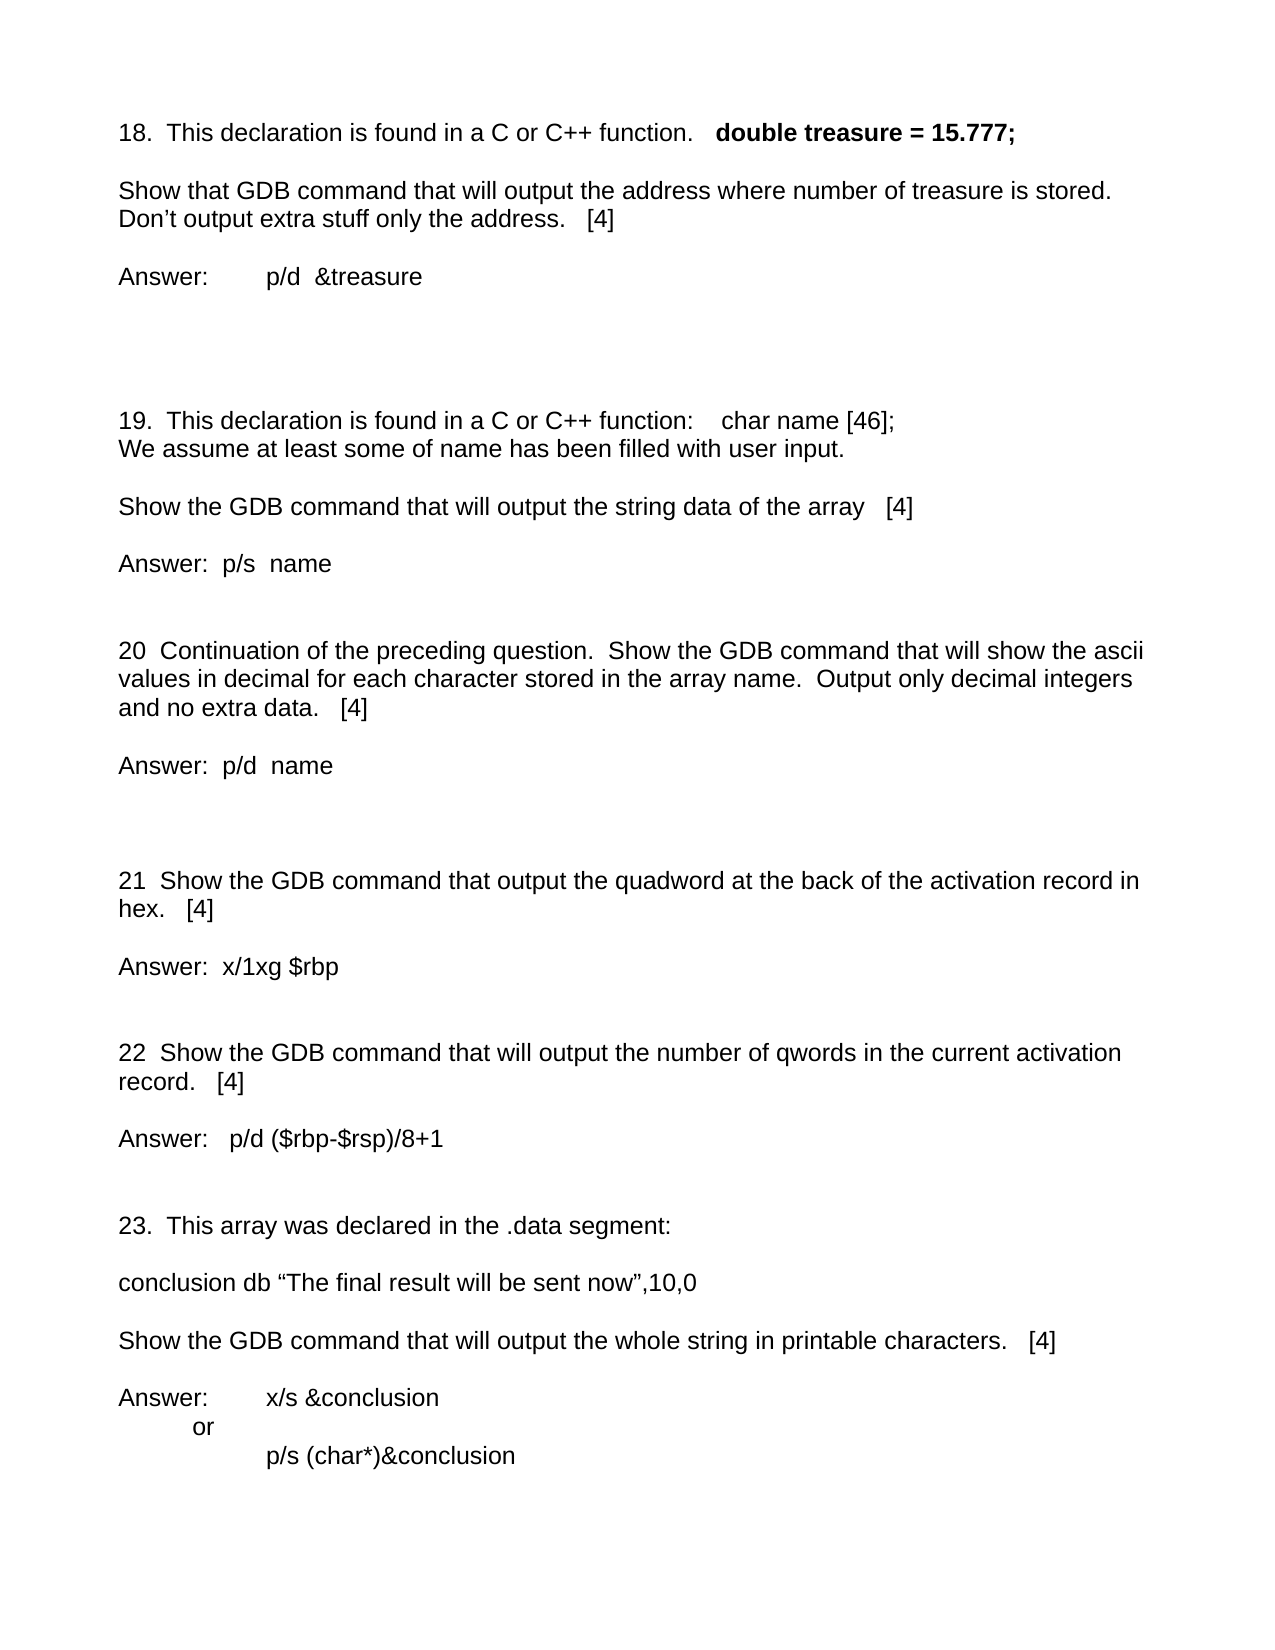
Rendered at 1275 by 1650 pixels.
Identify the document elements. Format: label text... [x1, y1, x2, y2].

text 22 Show the GDB command that will output the number of qwords in the current activation record. [4] [118, 1038, 1157, 1096]
text 18. This declaration is found in a C or C++ function. double treasure = 15.777; [118, 118, 1157, 147]
text 20 Continuation of the preceding question. Show the GDB command that will show the ascii values in decimal for each character stored in the array name. Output only decimal integers and no extra data. [4] [118, 636, 1157, 722]
text conclusion db “The final result will be sent now”,10,0 [118, 1268, 1157, 1297]
text Show the GDB command that will output the whole string in printable characters. [4] [118, 1326, 1157, 1354]
text Answer: x/1xg $rbp [118, 952, 1157, 981]
text or [118, 1412, 1157, 1441]
text 23. This array was declared in the .data segment: [118, 1211, 1157, 1239]
text Show the GDB command that will output the string data of the array [4] [118, 492, 1157, 521]
text We assume at least some of name has been filled with user input. [118, 434, 1157, 463]
text 19. This declaration is found in a C or C++ function: char name [46]; [118, 406, 1157, 434]
text Answer: p/d ($rbp-$rsp)/8+1 [118, 1124, 1157, 1153]
text Answer: p/d &treasure [118, 262, 1157, 291]
text Answer: p/d name [118, 751, 1157, 779]
text Answer: x/s &conclusion [118, 1383, 1157, 1412]
text p/s (char*)&conclusion [118, 1441, 1157, 1469]
text Show that GDB command that will output the address where number of treasure is stored. Don’t output extra stuff only the address. [4] [118, 176, 1157, 233]
text 21 Show the GDB command that output the quadword at the back of the activation record in hex. [4] [118, 866, 1157, 923]
text Answer: p/s name [118, 549, 1157, 578]
